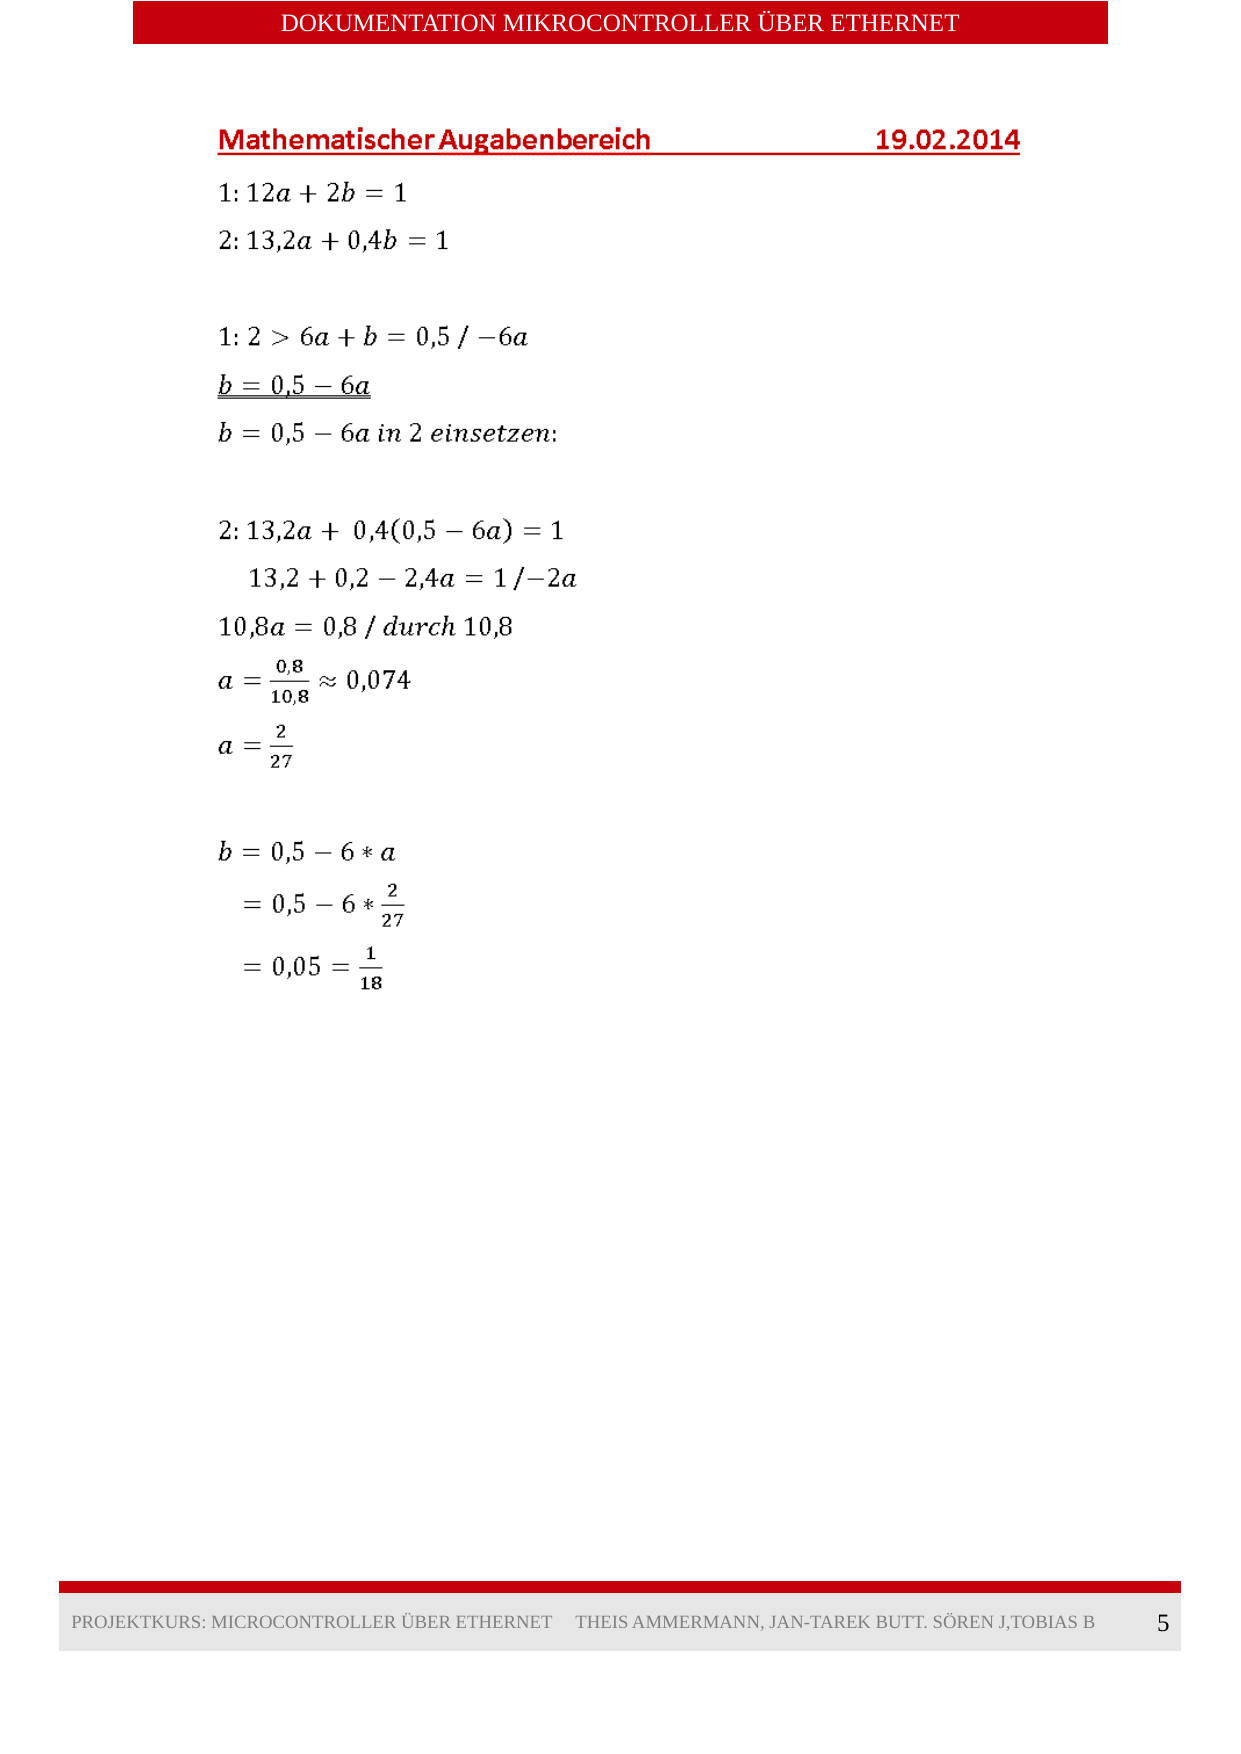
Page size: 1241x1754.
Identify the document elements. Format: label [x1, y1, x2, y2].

picture [206, 118, 1034, 1001]
